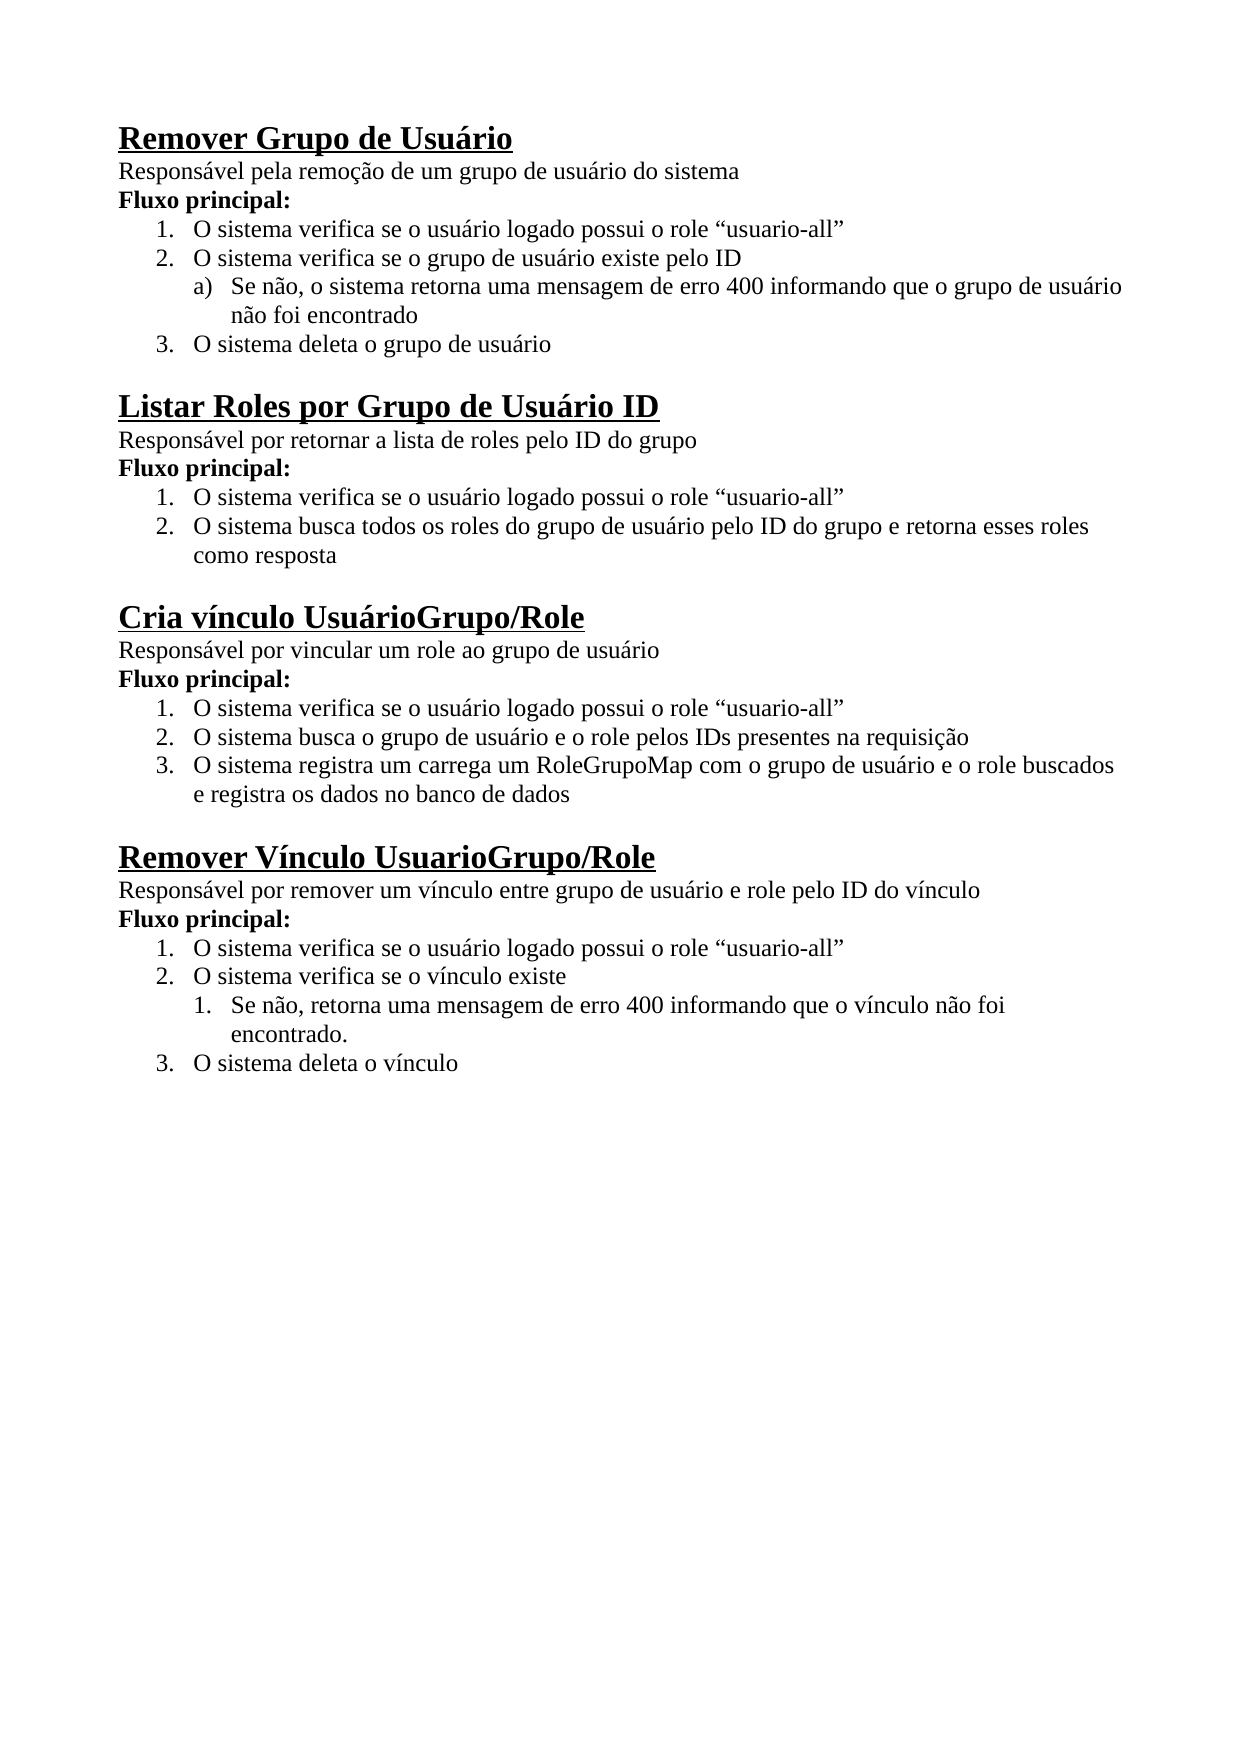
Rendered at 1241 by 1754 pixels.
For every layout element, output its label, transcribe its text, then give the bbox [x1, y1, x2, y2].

list O sistema verifica se o vínculo existe [156, 961, 1122, 990]
text Fluxo principal: [118, 185, 1122, 214]
list O sistema verifica se o grupo de usuário existe pelo ID [156, 243, 1122, 271]
list O sistema verifica se o usuário logado possui o role “usuario-all” [156, 482, 1122, 511]
text Fluxo principal: [118, 904, 1122, 933]
list Se não, o sistema retorna uma mensagem de erro 400 informando que o grupo de usuário não foi encontrado [193, 271, 1122, 329]
list Se não, retorna uma mensagem de erro 400 informando que o vínculo não foi encontrado. [193, 990, 1122, 1048]
list O sistema verifica se o usuário logado possui o role “usuario-all” [156, 214, 1122, 243]
text Fluxo principal: [118, 664, 1122, 693]
text Listar Roles por Grupo de Usuário ID [118, 386, 1122, 425]
text Fluxo principal: [118, 453, 1122, 482]
list O sistema busca todos os roles do grupo de usuário pelo ID do grupo e retorna esses roles como resposta [156, 511, 1122, 568]
list O sistema verifica se o usuário logado possui o role “usuario-all” [156, 693, 1122, 722]
text Remover Vínculo UsuarioGrupo/Role [118, 837, 1122, 875]
text Remover Grupo de Usuário [118, 118, 1122, 156]
text Responsável por retornar a lista de roles pelo ID do grupo [118, 425, 1122, 453]
text Responsável por vincular um role ao grupo de usuário [118, 636, 1122, 664]
text Responsável pela remoção de um grupo de usuário do sistema [118, 156, 1122, 185]
list O sistema deleta o vínculo [156, 1048, 1122, 1076]
list O sistema deleta o grupo de usuário [156, 329, 1122, 358]
text Responsável por remover um vínculo entre grupo de usuário e role pelo ID do vínculo [118, 875, 1122, 904]
list O sistema busca o grupo de usuário e o role pelos IDs presentes na requisição [156, 722, 1122, 751]
text Cria vínculo UsuárioGrupo/Role [118, 597, 1122, 636]
list O sistema registra um carrega um RoleGrupoMap com o grupo de usuário e o role buscados e registra os dados no banco de dados [156, 751, 1122, 808]
list O sistema verifica se o usuário logado possui o role “usuario-all” [156, 933, 1122, 961]
